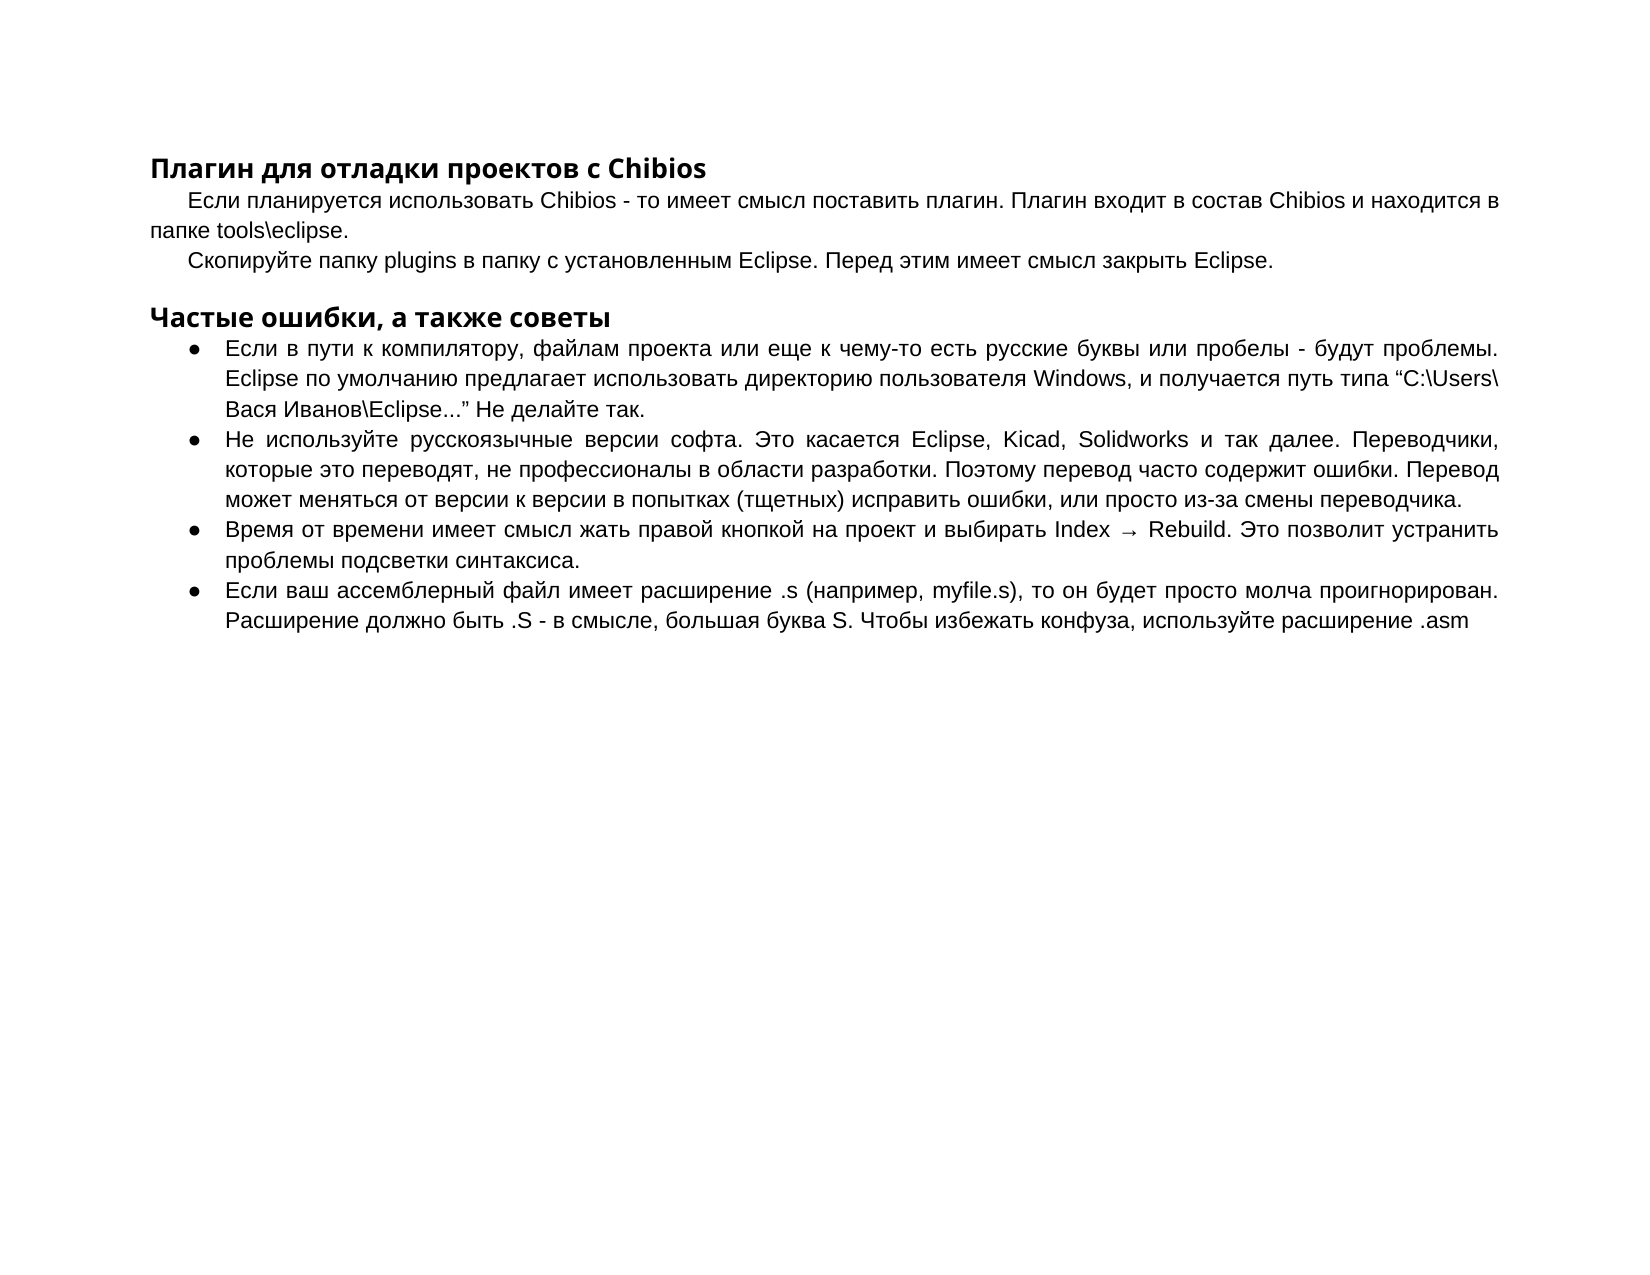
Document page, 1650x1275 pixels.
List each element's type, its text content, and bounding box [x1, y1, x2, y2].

list Не используйте русскоязычные версии софта. Это касается Eclipse, Kicad, Solidworks и так далее. Переводчики, которые это переводят, не профессионалы в области разработки. Поэтому перевод часто содержит ошибки. Перевод может меняться от версии к версии в попытках (тщетных) исправить ошибки, или просто из-за смены переводчика. [187, 426, 1500, 513]
subtitle Частые ошибки, а также советы [150, 298, 1500, 335]
list Если в пути к компилятору, файлам проекта или еще к чему-то есть русские буквы или пробелы - будут проблемы. Eclipse по умолчанию предлагает использовать директорию пользователя Windows, и получается путь типа “C:\Users\Вася Иванов\Eclipse...” Не делайте так. [187, 335, 1500, 422]
list Время от времени имеет смысл жать правой кнопкой на проект и выбирать Index → Rebuild. Это позволит устранить проблемы подсветки синтаксиса. [187, 516, 1500, 573]
subtitle Плагин для отладки проектов с Chibios [150, 150, 1500, 187]
text Если планируется использовать Chibios - то имеет смысл поставить плагин. Плагин входит в состав Chibios и находится в папке tools\eclipse. [150, 187, 1500, 243]
text Скопируйте папку plugins в папку с установленным Eclipse. Перед этим имеет смысл закрыть Eclipse. [150, 247, 1500, 274]
list Если ваш ассемблерный файл имеет расширение .s (например, myfile.s), то он будет просто молча проигнорирован. Расширение должно быть .S - в смысле, большая буква S. Чтобы избежать конфуза, используйте расширение .asm [187, 577, 1500, 633]
